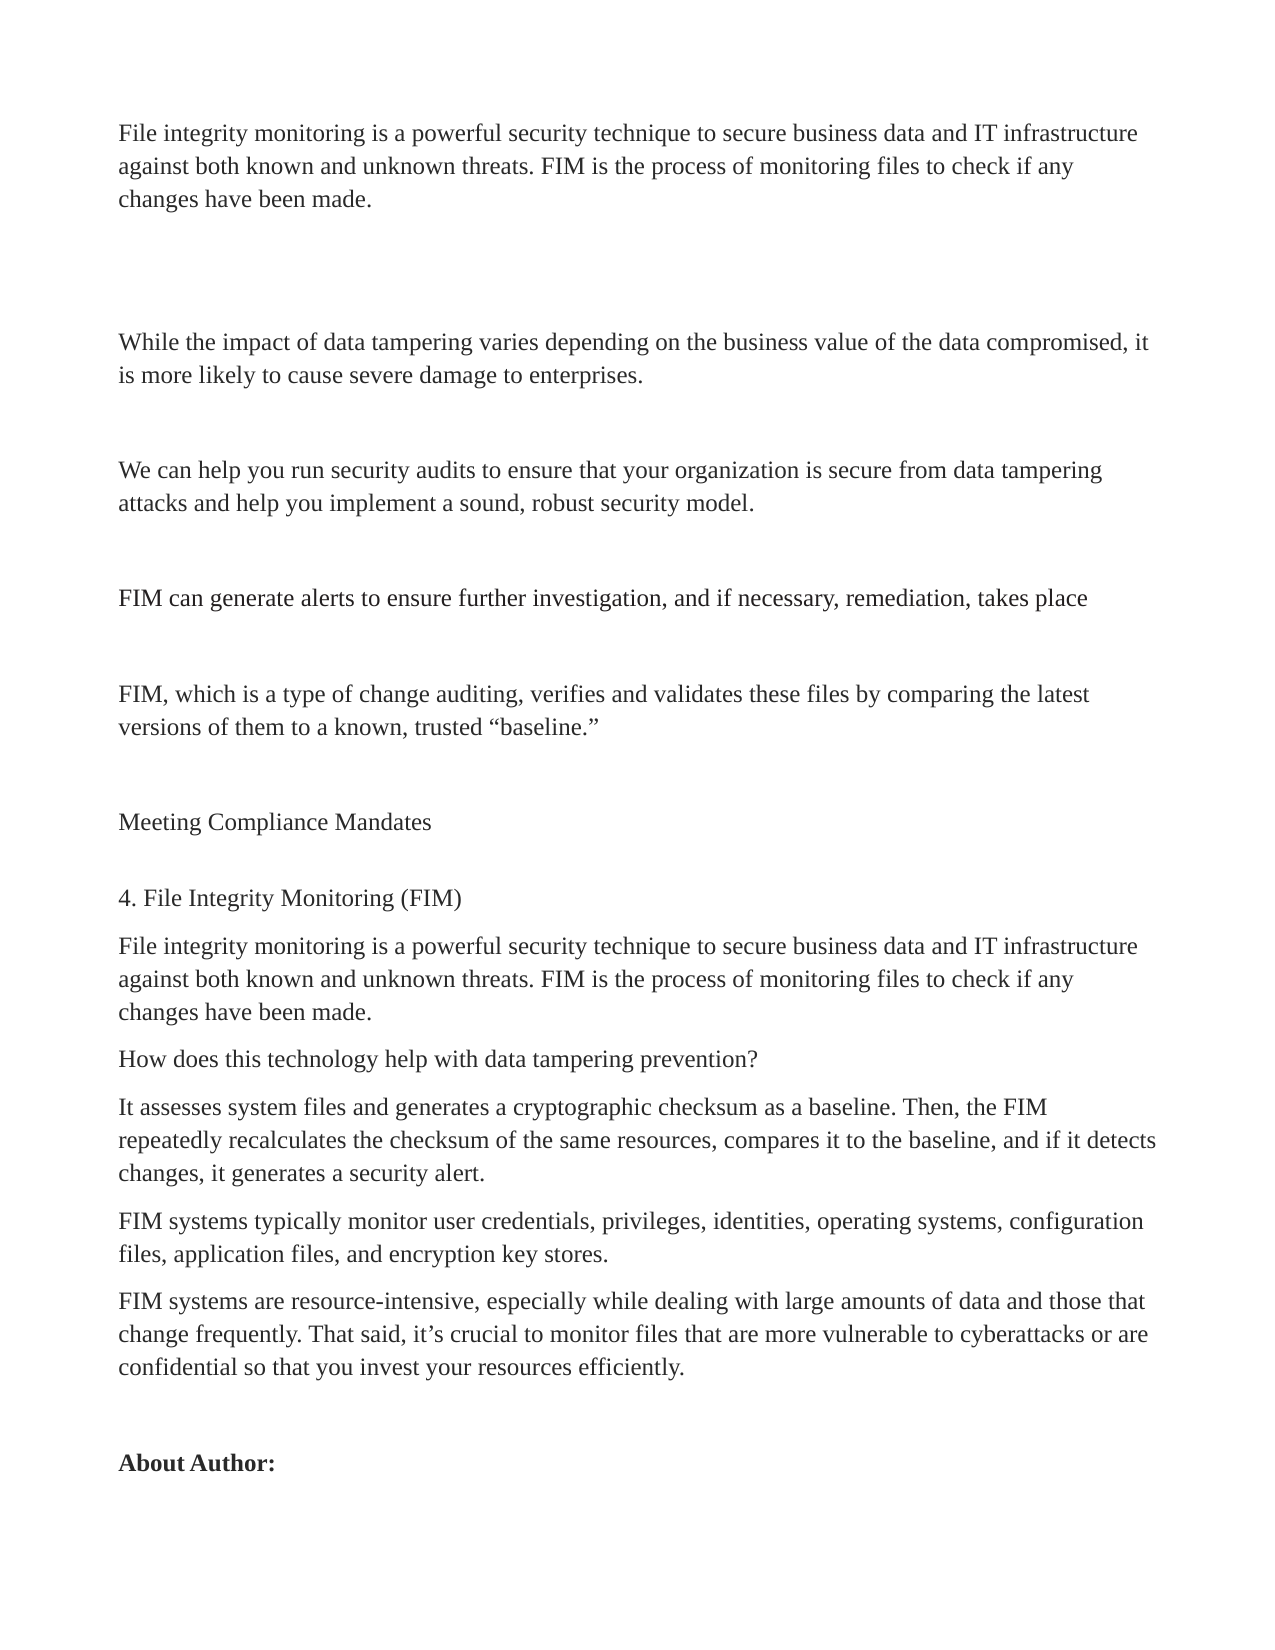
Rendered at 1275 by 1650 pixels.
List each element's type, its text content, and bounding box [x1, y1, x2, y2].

text While the impact of data tampering varies depending on the business value of the data compromised, it is more likely to cause severe damage to enterprises. [118, 327, 1157, 389]
text File integrity monitoring is a powerful security technique to secure business data and IT infrastructure against both known and unknown threats. FIM is the process of monitoring files to check if any changes have been made. [118, 118, 1157, 213]
text It assesses system files and generates a cryptographic checksum as a baseline. Then, the FIM repeatedly recalculates the checksum of the same resources, compares it to the baseline, and if it detects changes, it generates a security alert. [118, 1092, 1157, 1187]
text FIM systems are resource-intensive, especially while dealing with large amounts of data and those that change frequently. That said, it’s crucial to monitor files that are more vulnerable to cyberattacks or are confidential so that you invest your resources efficiently. [118, 1286, 1157, 1381]
text 4. File Integrity Monitoring (FIM) [118, 883, 1157, 912]
text About Author: [118, 1448, 1157, 1476]
text File integrity monitoring is a powerful security technique to secure business data and IT infrastructure against both known and unknown threats. FIM is the process of monitoring files to check if any changes have been made. [118, 931, 1157, 1026]
text How does this technology help with data tampering prevention? [118, 1044, 1157, 1073]
subtitle Meeting Compliance Mandates [118, 807, 1157, 836]
text FIM, which is a type of change auditing, verifies and validates these files by comparing the latest versions of them to a known, trusted “baseline.” [118, 679, 1157, 740]
text FIM systems typically monitor user credentials, privileges, identities, operating systems, configuration files, application files, and encryption key stores. [118, 1206, 1157, 1267]
text FIM can generate alerts to ensure further investigation, and if necessary, remediation, takes place [118, 583, 1157, 612]
text We can help you run security audits to ensure that your organization is secure from data tampering attacks and help you implement a sound, robust security model. [118, 455, 1157, 517]
